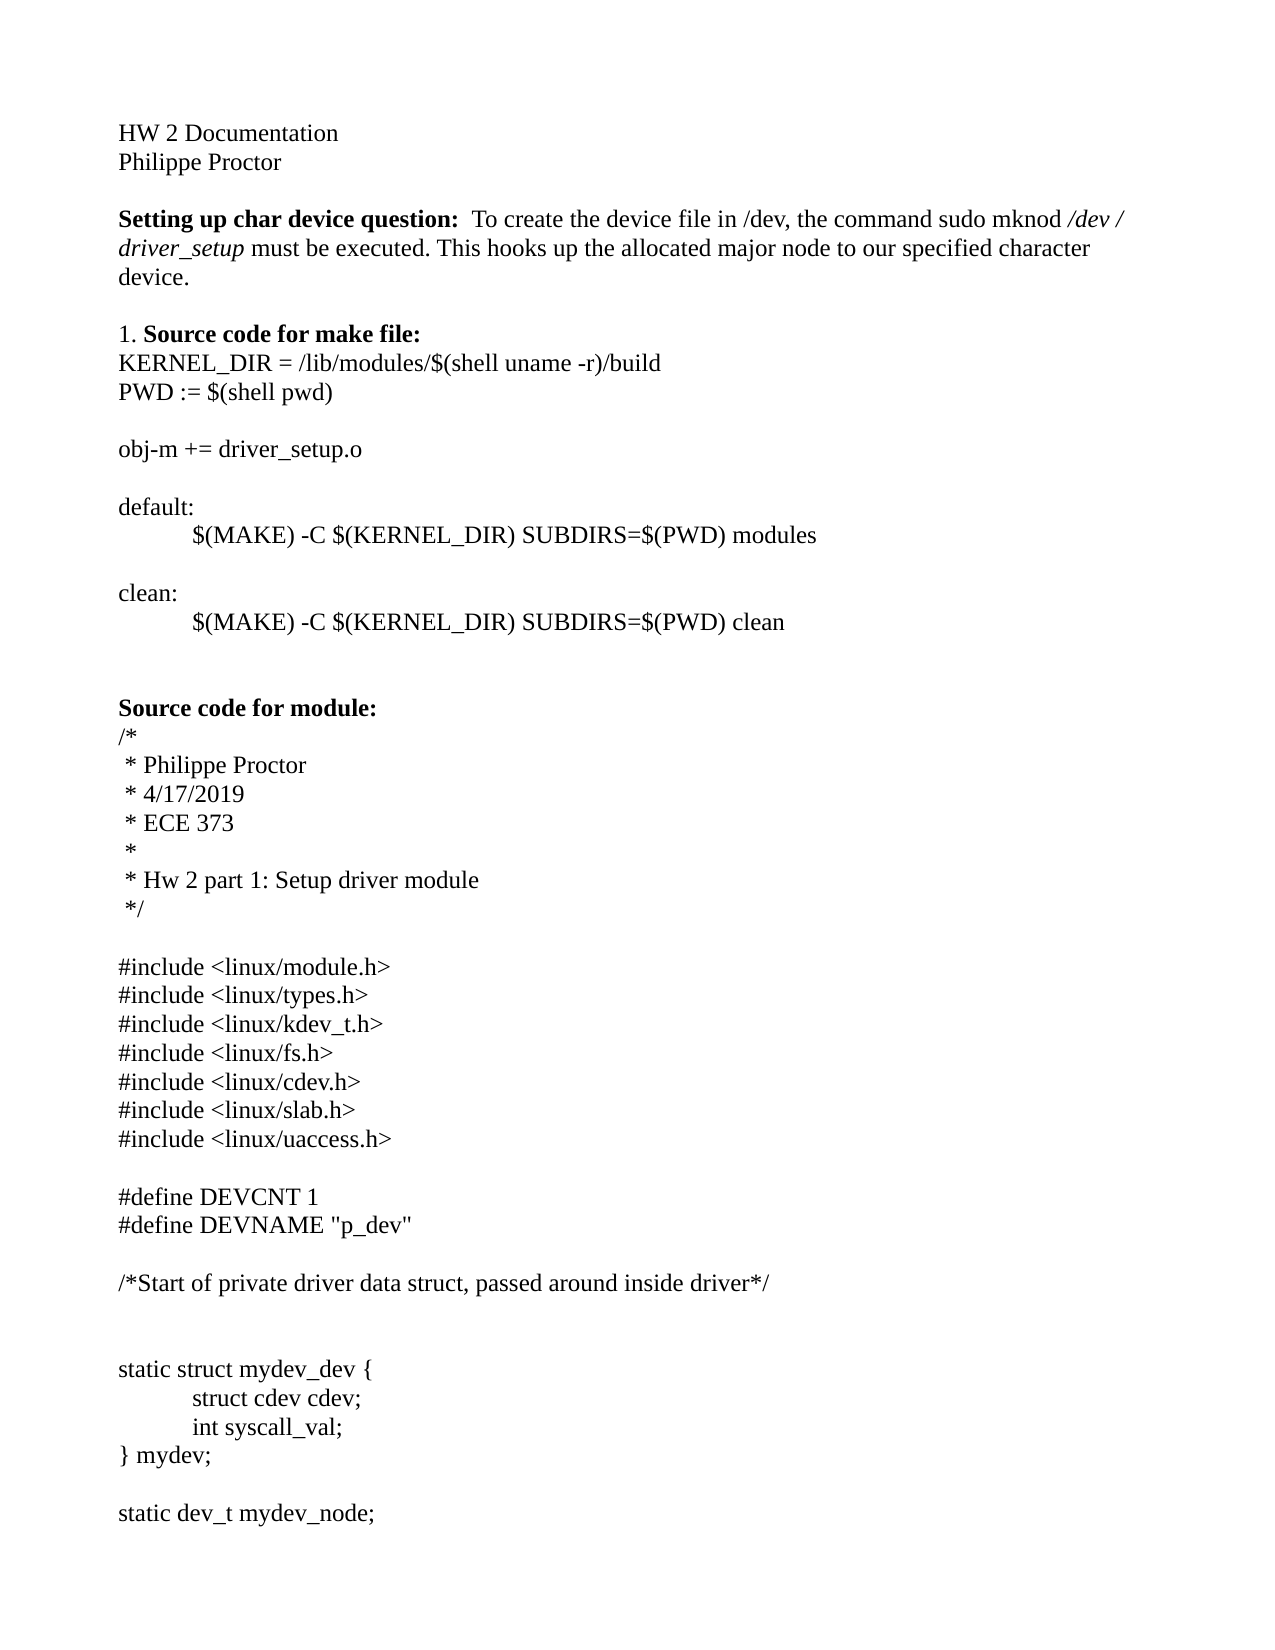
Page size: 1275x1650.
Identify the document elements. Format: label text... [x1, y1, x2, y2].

text int syscall_val; [118, 1412, 1157, 1441]
text /*Start of private driver data struct, passed around inside driver*/ [118, 1268, 1157, 1297]
text KERNEL_DIR = /lib/modules/$(shell uname -r)/build [118, 348, 1157, 377]
text } mydev; [118, 1441, 1157, 1469]
text Source code for module: [118, 693, 1157, 722]
text 1. Source code for make file: [118, 319, 1157, 348]
text obj-m += driver_setup.o [118, 434, 1157, 463]
text clean: [118, 578, 1157, 607]
text * 4/17/2019 [118, 779, 1157, 808]
text /* [118, 722, 1157, 751]
text */ [118, 894, 1157, 923]
text #include <linux/uaccess.h> [118, 1124, 1157, 1153]
text #define DEVNAME "p_dev" [118, 1211, 1157, 1239]
text * Hw 2 part 1: Setup driver module [118, 866, 1157, 894]
text PWD := $(shell pwd) [118, 377, 1157, 406]
text static struct mydev_dev { [118, 1354, 1157, 1383]
text * Philippe Proctor [118, 751, 1157, 779]
text #include <linux/types.h> [118, 981, 1157, 1009]
text HW 2 Documentation [118, 118, 1157, 147]
text * [118, 837, 1157, 866]
text Philippe Proctor [118, 147, 1157, 176]
text * ECE 373 [118, 808, 1157, 837]
text default: [118, 492, 1157, 521]
text static dev_t mydev_node; [118, 1498, 1157, 1527]
text Setting up char device question: To create the device file in /dev, the command sudo mknod /dev / driver_setup must be executed. This hooks up the allocated major node to our specified character device. [118, 204, 1157, 291]
text #include <linux/slab.h> [118, 1096, 1157, 1124]
text #define DEVCNT 1 [118, 1182, 1157, 1211]
text struct cdev cdev; [118, 1383, 1157, 1412]
text #include <linux/module.h> [118, 952, 1157, 981]
text #include <linux/cdev.h> [118, 1067, 1157, 1096]
text #include <linux/kdev_t.h> [118, 1009, 1157, 1038]
text $(MAKE) -C $(KERNEL_DIR) SUBDIRS=$(PWD) modules [118, 521, 1157, 549]
text $(MAKE) -C $(KERNEL_DIR) SUBDIRS=$(PWD) clean [118, 607, 1157, 636]
text #include <linux/fs.h> [118, 1038, 1157, 1067]
